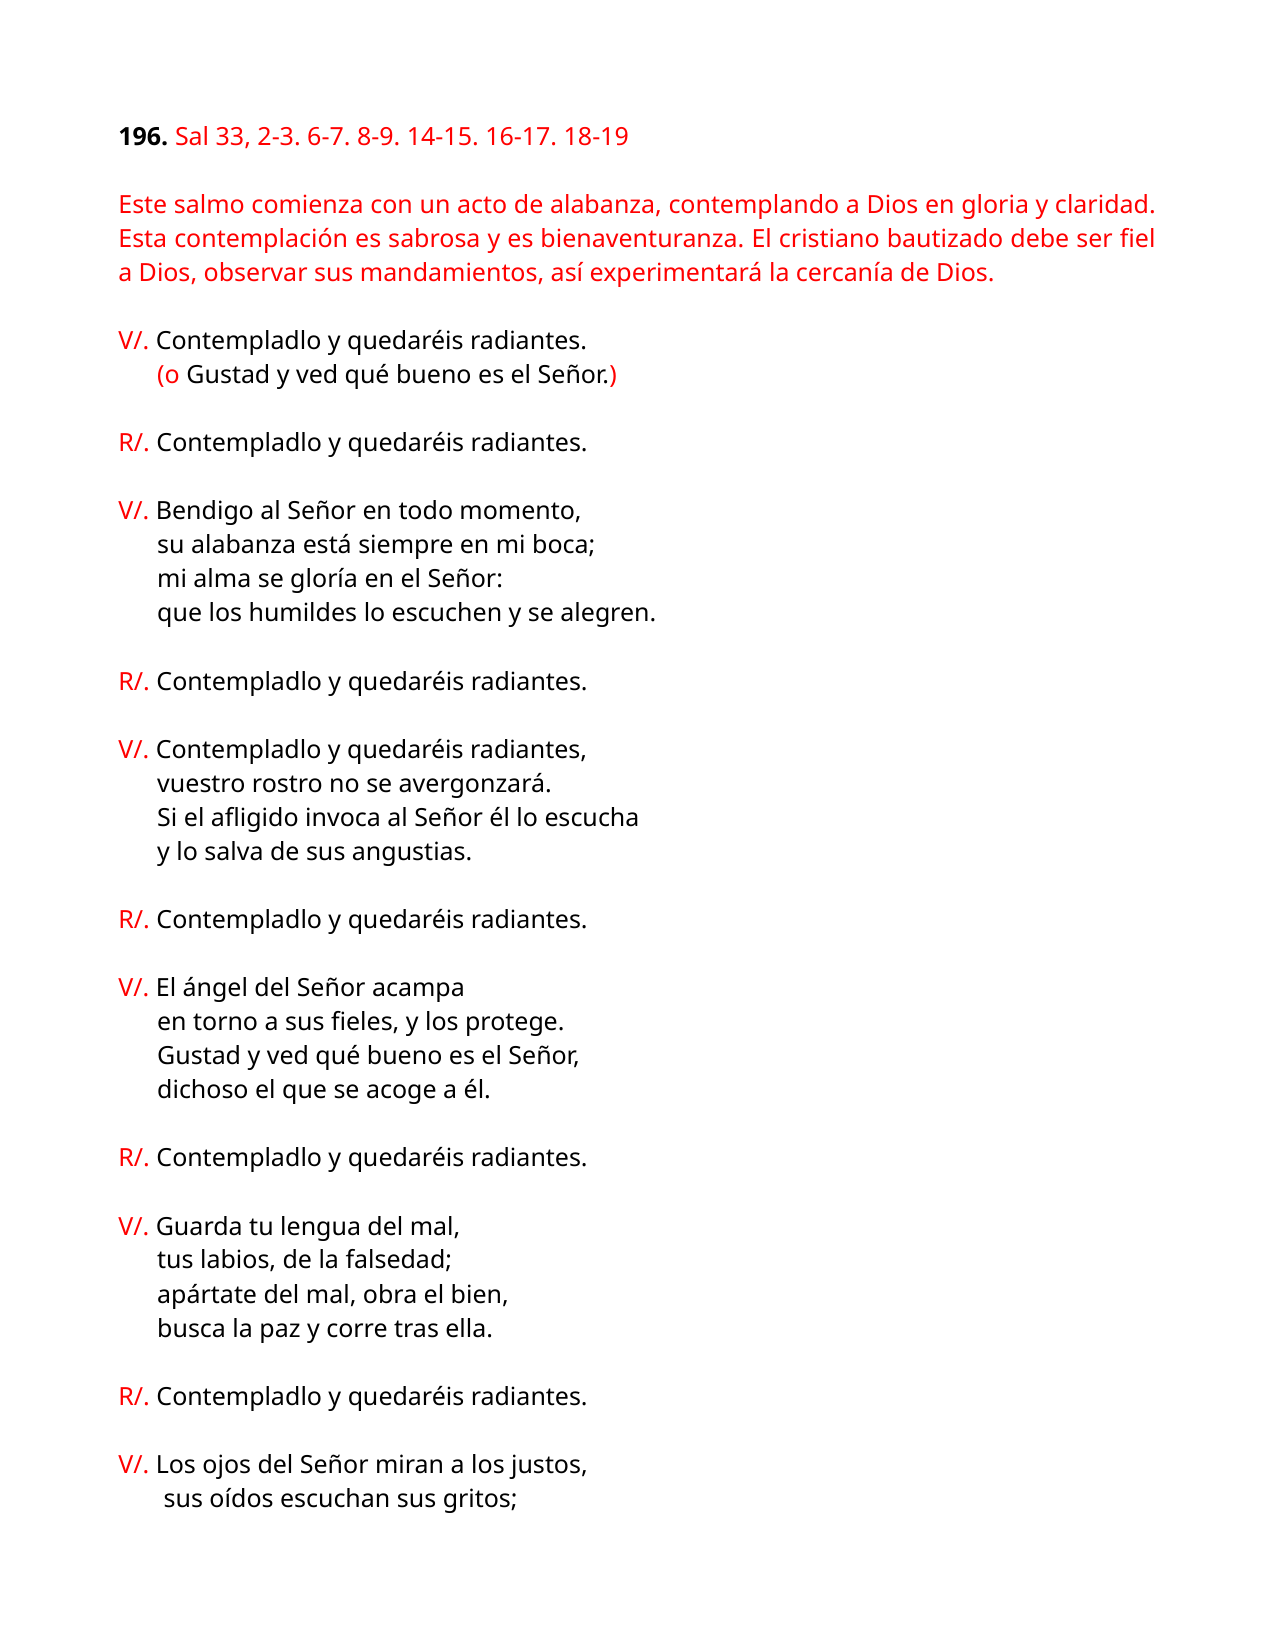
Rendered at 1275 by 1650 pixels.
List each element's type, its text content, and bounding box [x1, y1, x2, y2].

text mi alma se gloría en el Señor: [118, 561, 1157, 595]
text y lo salva de sus angustias. [118, 833, 1157, 867]
text V/. Contempladlo y quedaréis radiantes, [118, 731, 1157, 765]
text busca la paz y corre tras ella. [118, 1310, 1157, 1344]
text R/. Contempladlo y quedaréis radiantes. [118, 425, 1157, 459]
text Este salmo comienza con un acto de alabanza, contemplando a Dios en gloria y claridad. Esta contemplación es sabrosa y es bienaventuranza. El cristiano bautizado debe ser fiel a Dios, observar sus mandamientos, así experimentará la cercanía de Dios. [118, 186, 1157, 288]
text V/. El ángel del Señor acampa [118, 970, 1157, 1004]
text dichoso el que se acoge a él. [118, 1072, 1157, 1106]
text (o Gustad y ved qué bueno es el Señor.) [118, 357, 1157, 391]
text R/. Contempladlo y quedaréis radiantes. [118, 1140, 1157, 1174]
text R/. Contempladlo y quedaréis radiantes. [118, 902, 1157, 936]
text su alabanza está siempre en mi boca; [118, 527, 1157, 561]
text vuestro rostro no se avergonzará. [118, 765, 1157, 799]
text R/. Contempladlo y quedaréis radiantes. [118, 1378, 1157, 1412]
text Gustad y ved qué bueno es el Señor, [118, 1038, 1157, 1072]
text tus labios, de la falsedad; [118, 1242, 1157, 1276]
text sus oídos escuchan sus gritos; [118, 1481, 1157, 1515]
text V/. Contempladlo y quedaréis radiantes. [118, 322, 1157, 357]
text V/. Los ojos del Señor miran a los justos, [118, 1447, 1157, 1481]
text en torno a sus fieles, y los protege. [118, 1004, 1157, 1038]
text R/. Contempladlo y quedaréis radiantes. [118, 663, 1157, 697]
text apártate del mal, obra el bien, [118, 1276, 1157, 1310]
text Si el afligido invoca al Señor él lo escucha [118, 799, 1157, 833]
text V/. Bendigo al Señor en todo momento, [118, 493, 1157, 527]
text que los humildes lo escuchen y se alegren. [118, 595, 1157, 629]
text V/. Guarda tu lengua del mal, [118, 1208, 1157, 1242]
text 196. Sal 33, 2-3. 6-7. 8-9. 14-15. 16-17. 18-19 [118, 118, 1157, 152]
